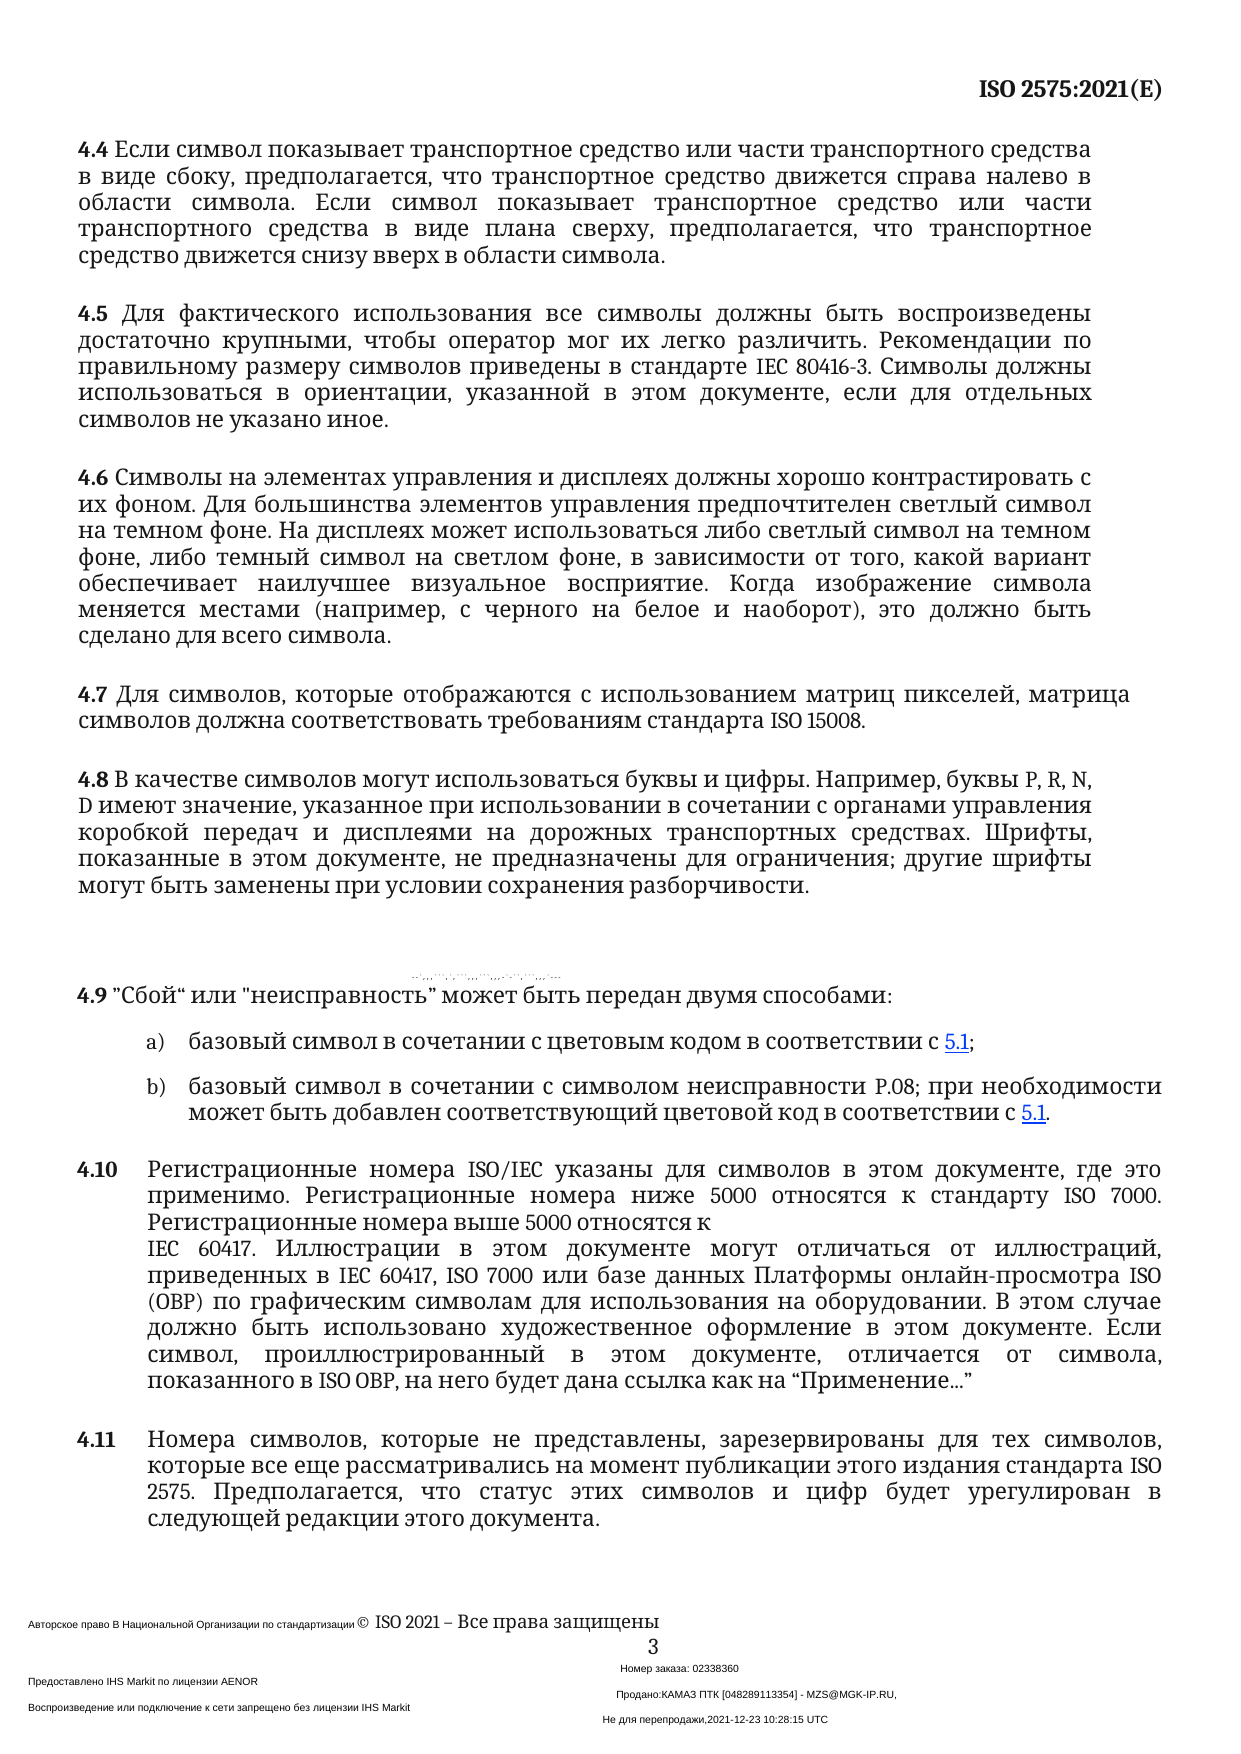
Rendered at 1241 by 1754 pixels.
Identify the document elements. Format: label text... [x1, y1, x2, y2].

text 4.7 Для символов, которые отображаются с использованием матриц пикселей, матрица символов должна соответствовать требованиям стандарта ISO 15008. [78, 682, 1131, 735]
text 4.5 Для фактического использования все символы должны быть воспроизведены достаточно крупными, чтобы оператор мог их легко различить. Рекомендации по правильному размеру символов приведены в стандарте IEC 80416-3. Символы должны использоваться в ориентации, указанной в этом документе, если для отдельных символов не указано иное. [78, 301, 1092, 433]
list Номера символов, которые не представлены, зарезервированы для тех символов, которые все еще рассматривались на момент публикации этого издания стандарта ISO 2575. Предполагается, что статус этих символов и цифр будет урегулирован в следующей редакции этого документа. [77, 1426, 1163, 1532]
text 4.4 Если символ показывает транспортное средство или части транспортного средства в виде сбоку, предполагается, что транспортное средство движется справа налево в области символа. Если символ показывает транспортное средство или части транспортного средства в виде плана сверху, предполагается, что транспортное средство движется снизу вверх в области символа. [78, 137, 1092, 269]
text --`,,,```,`,```,,,```,,,-`-``,```,,,`--- [411, 974, 1163, 982]
text 4.6 Символы на элементах управления и дисплеях должны хорошо контрастировать с их фоном. Для большинства элементов управления предпочтителен светлый символ на темном фоне. На дисплеях может использоваться либо светлый символ на темном фоне, либо темный символ на светлом фоне, в зависимости от того, какой вариант обеспечивает наилучшее визуальное восприятие. Когда изображение символа меняется местами (например, с черного на белое и наоборот), это должно быть сделано для всего символа. [78, 465, 1092, 650]
text IEC 60417. Иллюстрации в этом документе могут отличаться от иллюстраций, приведенных в IEC 60417, ISO 7000 или базе данных Платформы онлайн-просмотра ISO (OBP) по графическим символам для использования на оборудовании. В этом случае должно быть использовано художественное оформление в этом документе. Если символ, проиллюстрированный в этом документе, отличается от символа, показанного в ISO OBP, на него будет дана ссылка как на “Применение...” [147, 1236, 1163, 1394]
list Регистрационные номера ISO/IEC указаны для символов в этом документе, где это применимо. Регистрационные номера ниже 5000 относятся к стандарту ISO 7000. Регистрационные номера выше 5000 относятся к [77, 1157, 1163, 1236]
text 4.9 ”Сбой“ или "неисправность” может быть передан двумя способами: [77, 982, 1163, 1009]
list базовый символ в сочетании с цветовым кодом в соответствии с 5.1; [146, 1030, 1163, 1055]
text 4.8 В качестве символов могут использоваться буквы и цифры. Например, буквы P, R, N, D имеют значение, указанное при использовании в сочетании с органами управления коробкой передач и дисплеями на дорожных транспортных средствах. Шрифты, показанные в этом документе, не предназначены для ограничения; другие шрифты могут быть заменены при условии сохранения разборчивости. [78, 767, 1093, 899]
list базовый символ в сочетании с символом неисправности P.08; при необходимости может быть добавлен соответствующий цветовой код в соответствии с 5.1. [146, 1073, 1163, 1126]
